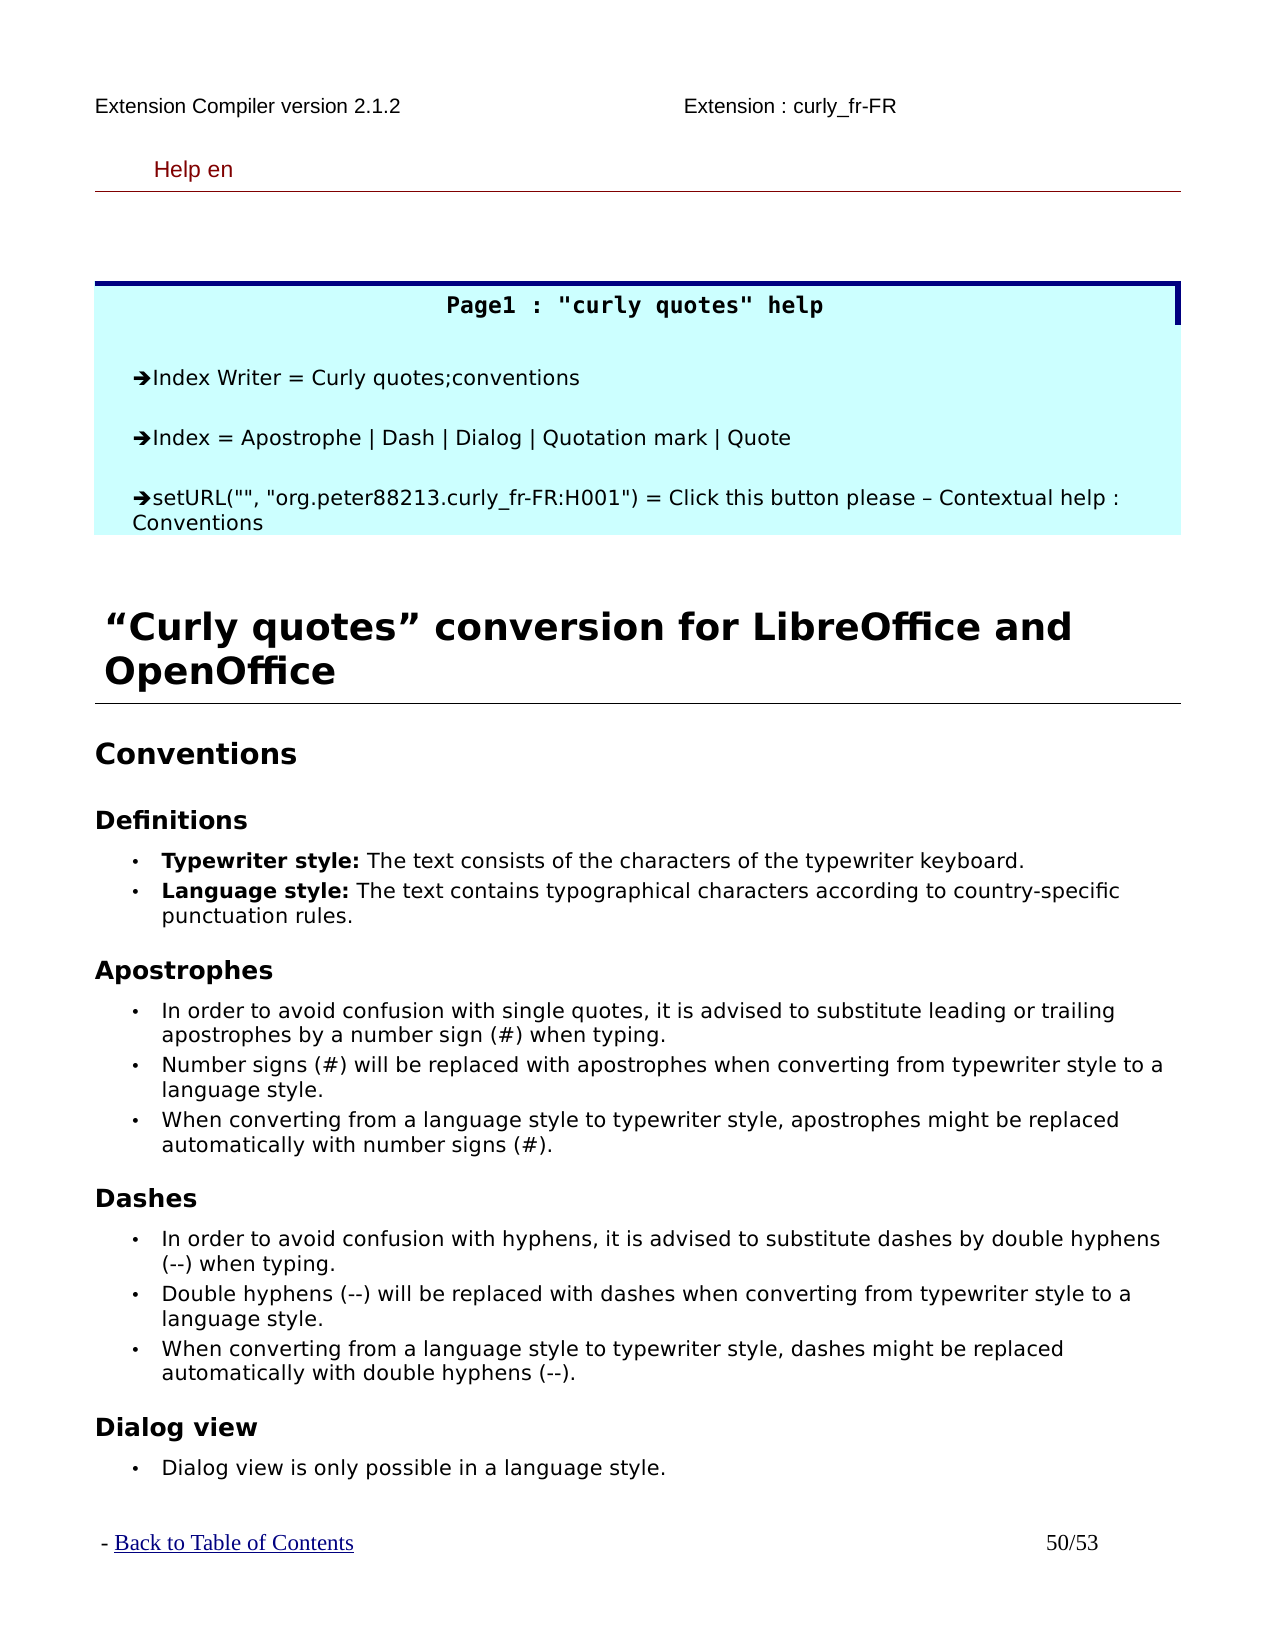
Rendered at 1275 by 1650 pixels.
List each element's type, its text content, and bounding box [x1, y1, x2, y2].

list When converting from a language style to typewriter style, apostrophes might be replaced automatically with number signs (#). [132, 1108, 1181, 1157]
list Double hyphens (--) will be replaced with dashes when converting from typewriter style to a language style. [132, 1282, 1181, 1331]
text Help en [94, 147, 1181, 192]
list In order to avoid confusion with single quotes, it is advised to substitute leading or trailing apostrophes by a number sign (#) when typing. [132, 998, 1181, 1047]
list In order to avoid confusion with hyphens, it is advised to substitute dashes by double hyphens (--) when typing. [132, 1227, 1181, 1276]
list Typewriter style: The text consists of the characters of the typewriter keyboard. [132, 849, 1181, 873]
text “Curly quotes” conversion for LibreOffice and OpenOffice [94, 596, 1181, 703]
list Index Writer = Curly quotes;conventions [94, 366, 1181, 391]
list Language style: The text contains typographical characters according to country-specific punctuation rules. [132, 879, 1181, 928]
text Apostrophes [94, 956, 1181, 985]
list Index = Apostrophe | Dash | Dialog | Quotation mark | Quote [94, 426, 1181, 451]
text Definitions [94, 807, 1181, 836]
text Dashes [94, 1185, 1181, 1214]
text Conventions [94, 737, 1181, 771]
list Number signs (#) will be replaced with apostrophes when converting from typewriter style to a language style. [132, 1053, 1181, 1102]
list Dialog view is only possible in a language style. [132, 1456, 1181, 1481]
list setURL("", "org.peter88213.curly_fr-FR:H001") = Click this button please – Contextual help : Conventions [94, 486, 1181, 535]
text Dialog view [94, 1413, 1181, 1442]
text Page1 : "curly quotes" help [94, 282, 1175, 325]
list When converting from a language style to typewriter style, dashes might be replaced automatically with double hyphens (--). [132, 1337, 1181, 1386]
